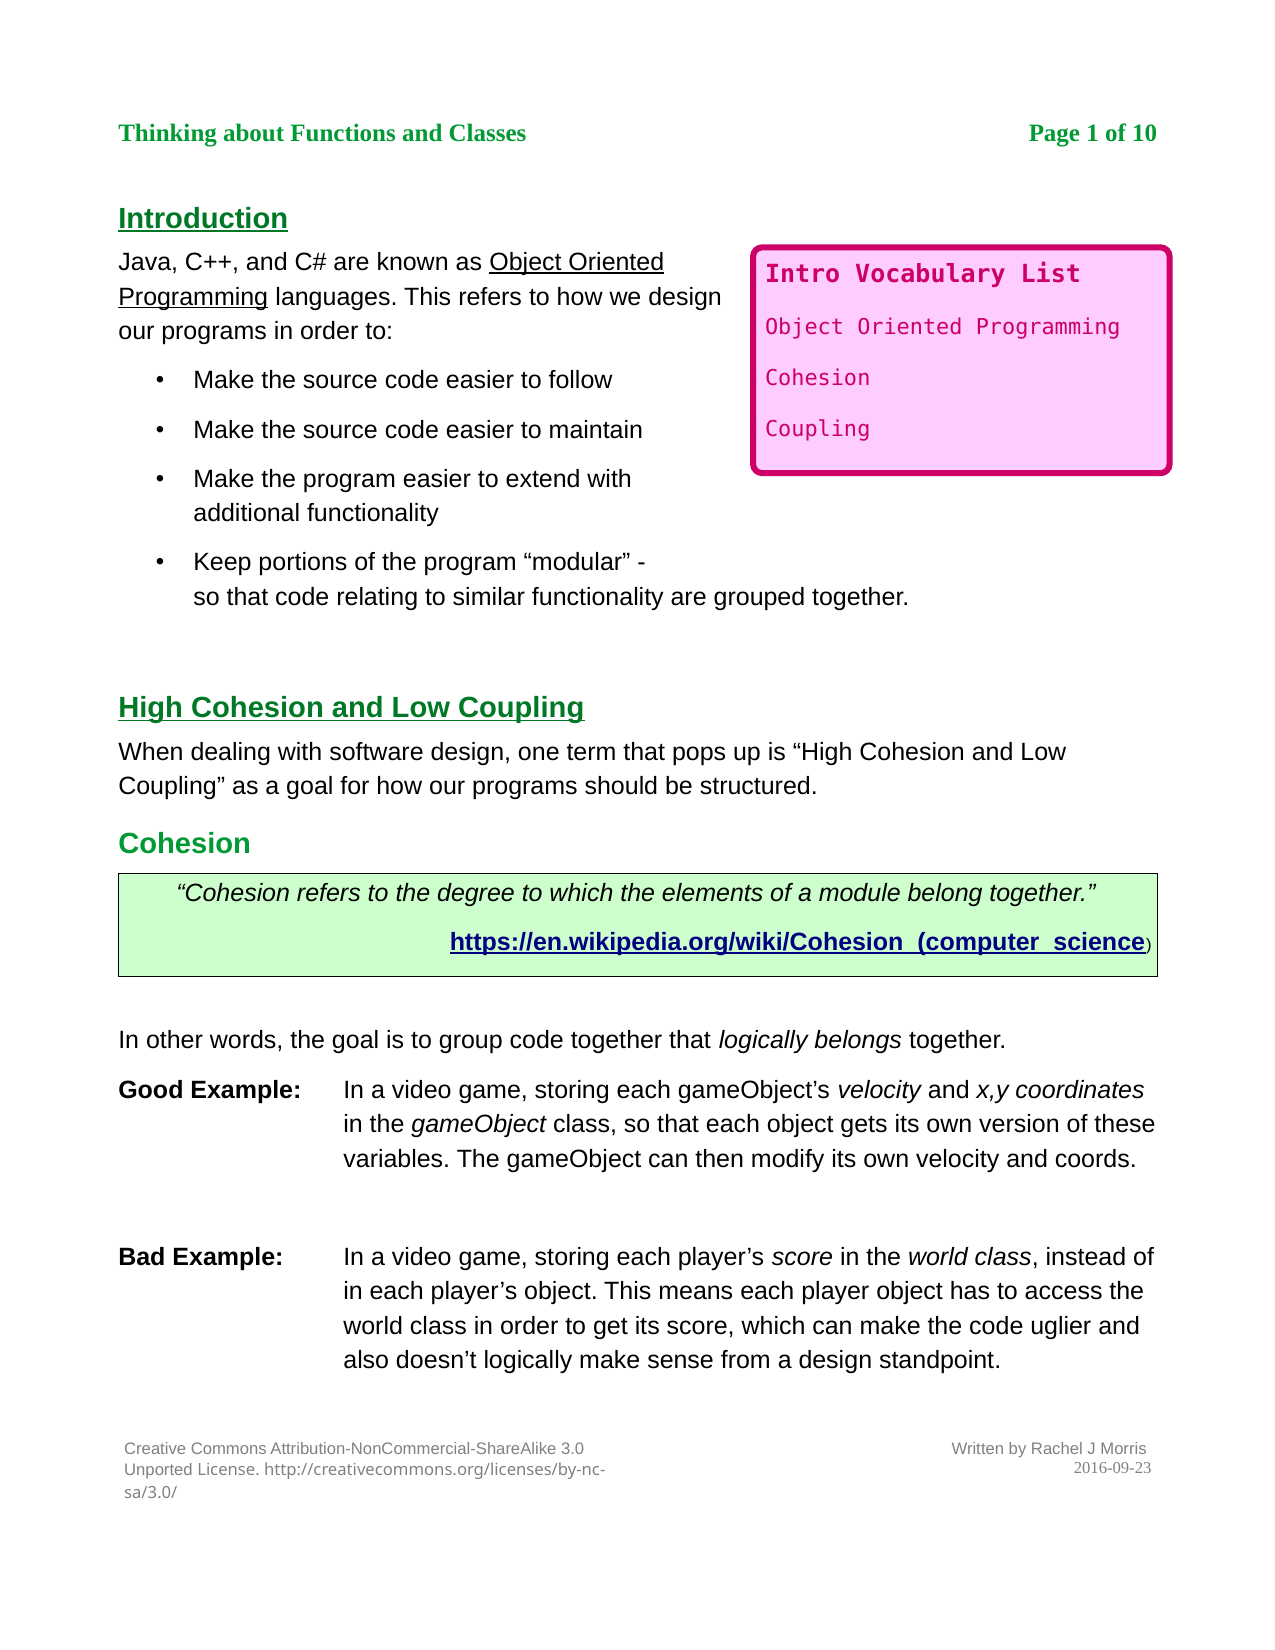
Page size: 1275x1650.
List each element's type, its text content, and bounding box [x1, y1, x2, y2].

list Keep portions of the program “modular” - so that code relating to similar functionality are grouped together. [156, 547, 1157, 611]
text When dealing with software design, one term that pops up is “High Cohesion and Low Coupling” as a goal for how our programs should be structured. [118, 737, 1157, 800]
list Make the source code easier to follow [156, 365, 750, 394]
text Good Example: In a video game, storing each gameObject’s velocity and x,y coordinates in the gameObject class, so that each object gets its own version of these variables. The gameObject can then modify its own velocity and coords. [118, 1074, 1157, 1172]
table_header “Cohesion refers to the degree to which the elements of a module belong together.” https://en.wikipedia.org/wiki/Cohesion_(computer_science) [119, 874, 1157, 976]
subtitle High Cohesion and Low Coupling [118, 691, 1157, 724]
list Make the source code easier to maintain [156, 414, 750, 443]
subtitle Cohesion [118, 826, 1157, 860]
subtitle Introduction [118, 201, 1157, 235]
text Bad Example: In a video game, storing each player’s score in the world class, instead of in each player’s object. This means each player object has to access the world class in order to get its score, which can make the code uglier and also doesn’t logically make sense from a design standpoint. [118, 1242, 1157, 1374]
list Make the program easier to extend with additional functionality [156, 464, 1157, 527]
text Java, C++, and C# are known as Object Oriented Programming languages. This refers to how we design our programs in order to: [118, 247, 753, 345]
text In other words, the goal is to group code together that logically belongs together. [118, 1026, 1157, 1054]
